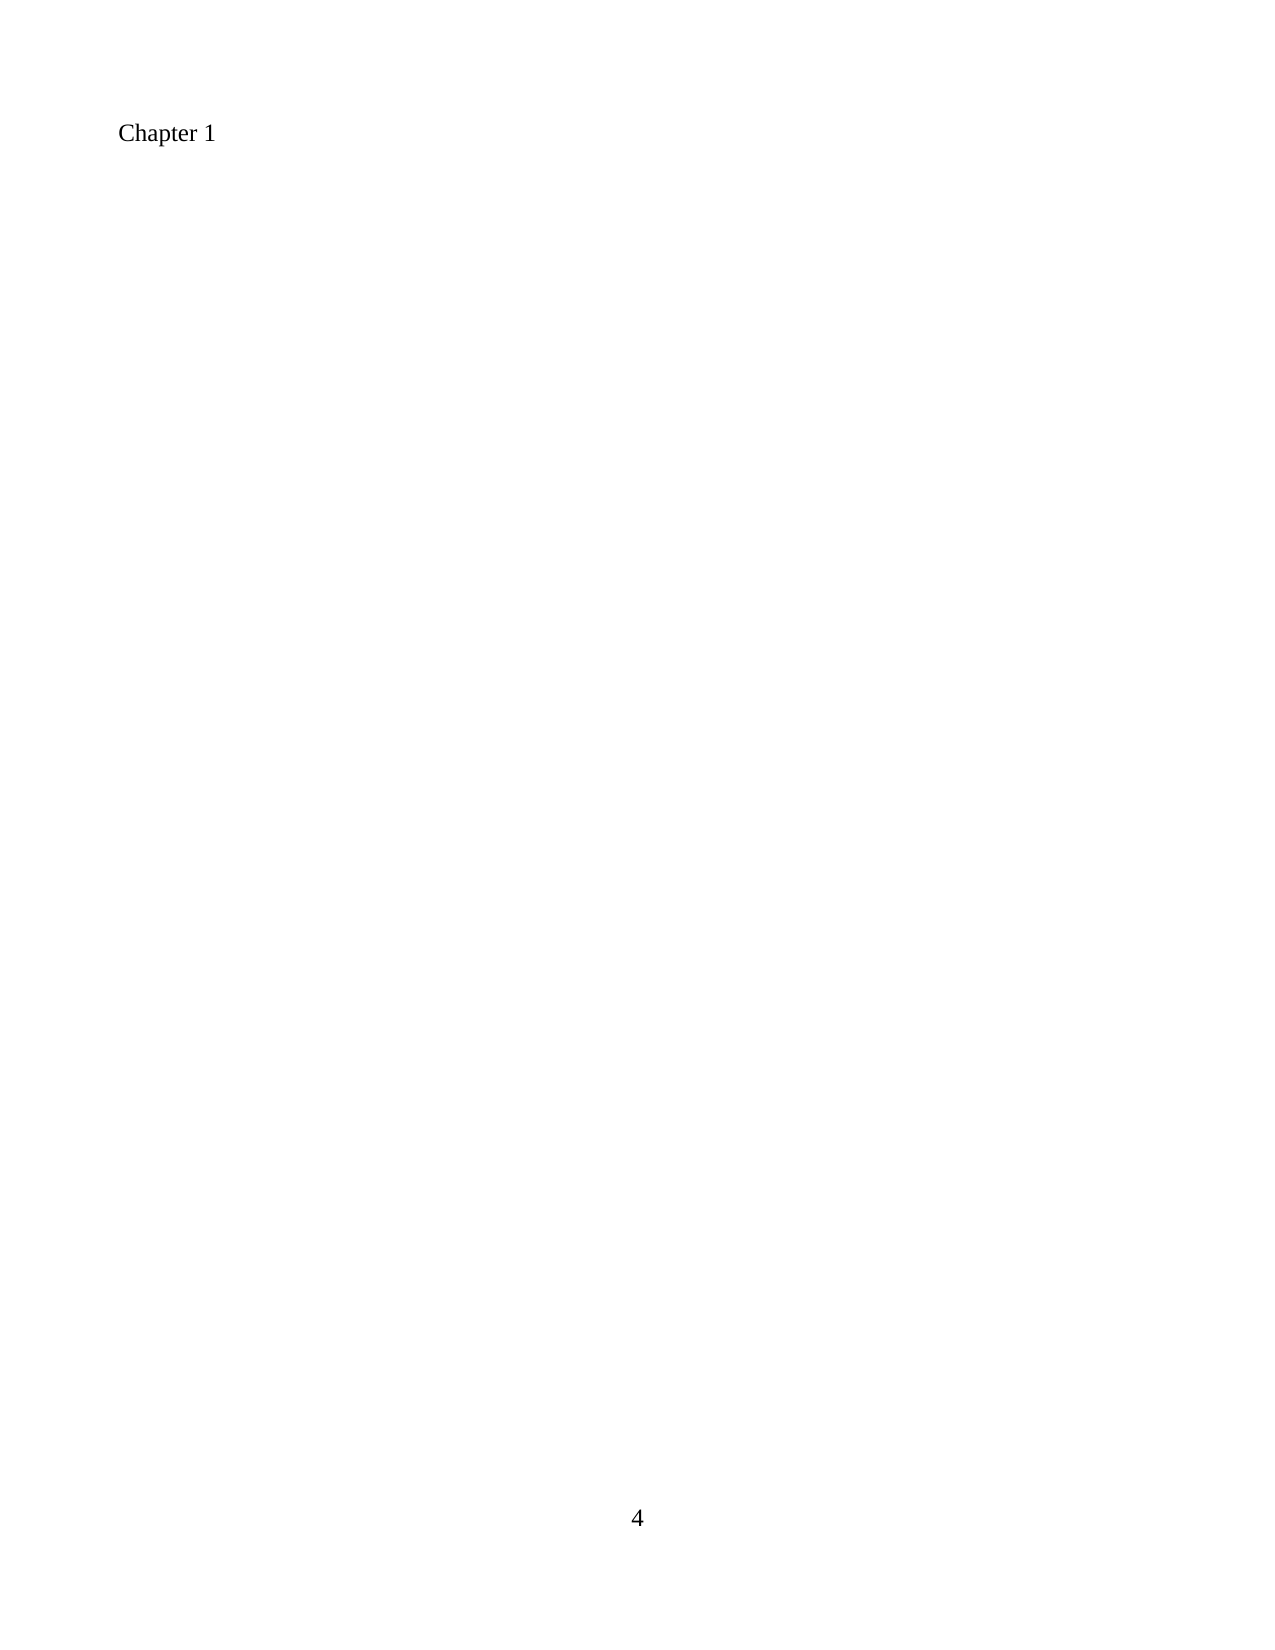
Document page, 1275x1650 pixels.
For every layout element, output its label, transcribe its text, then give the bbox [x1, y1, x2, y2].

text Chapter 1 [118, 118, 1157, 147]
